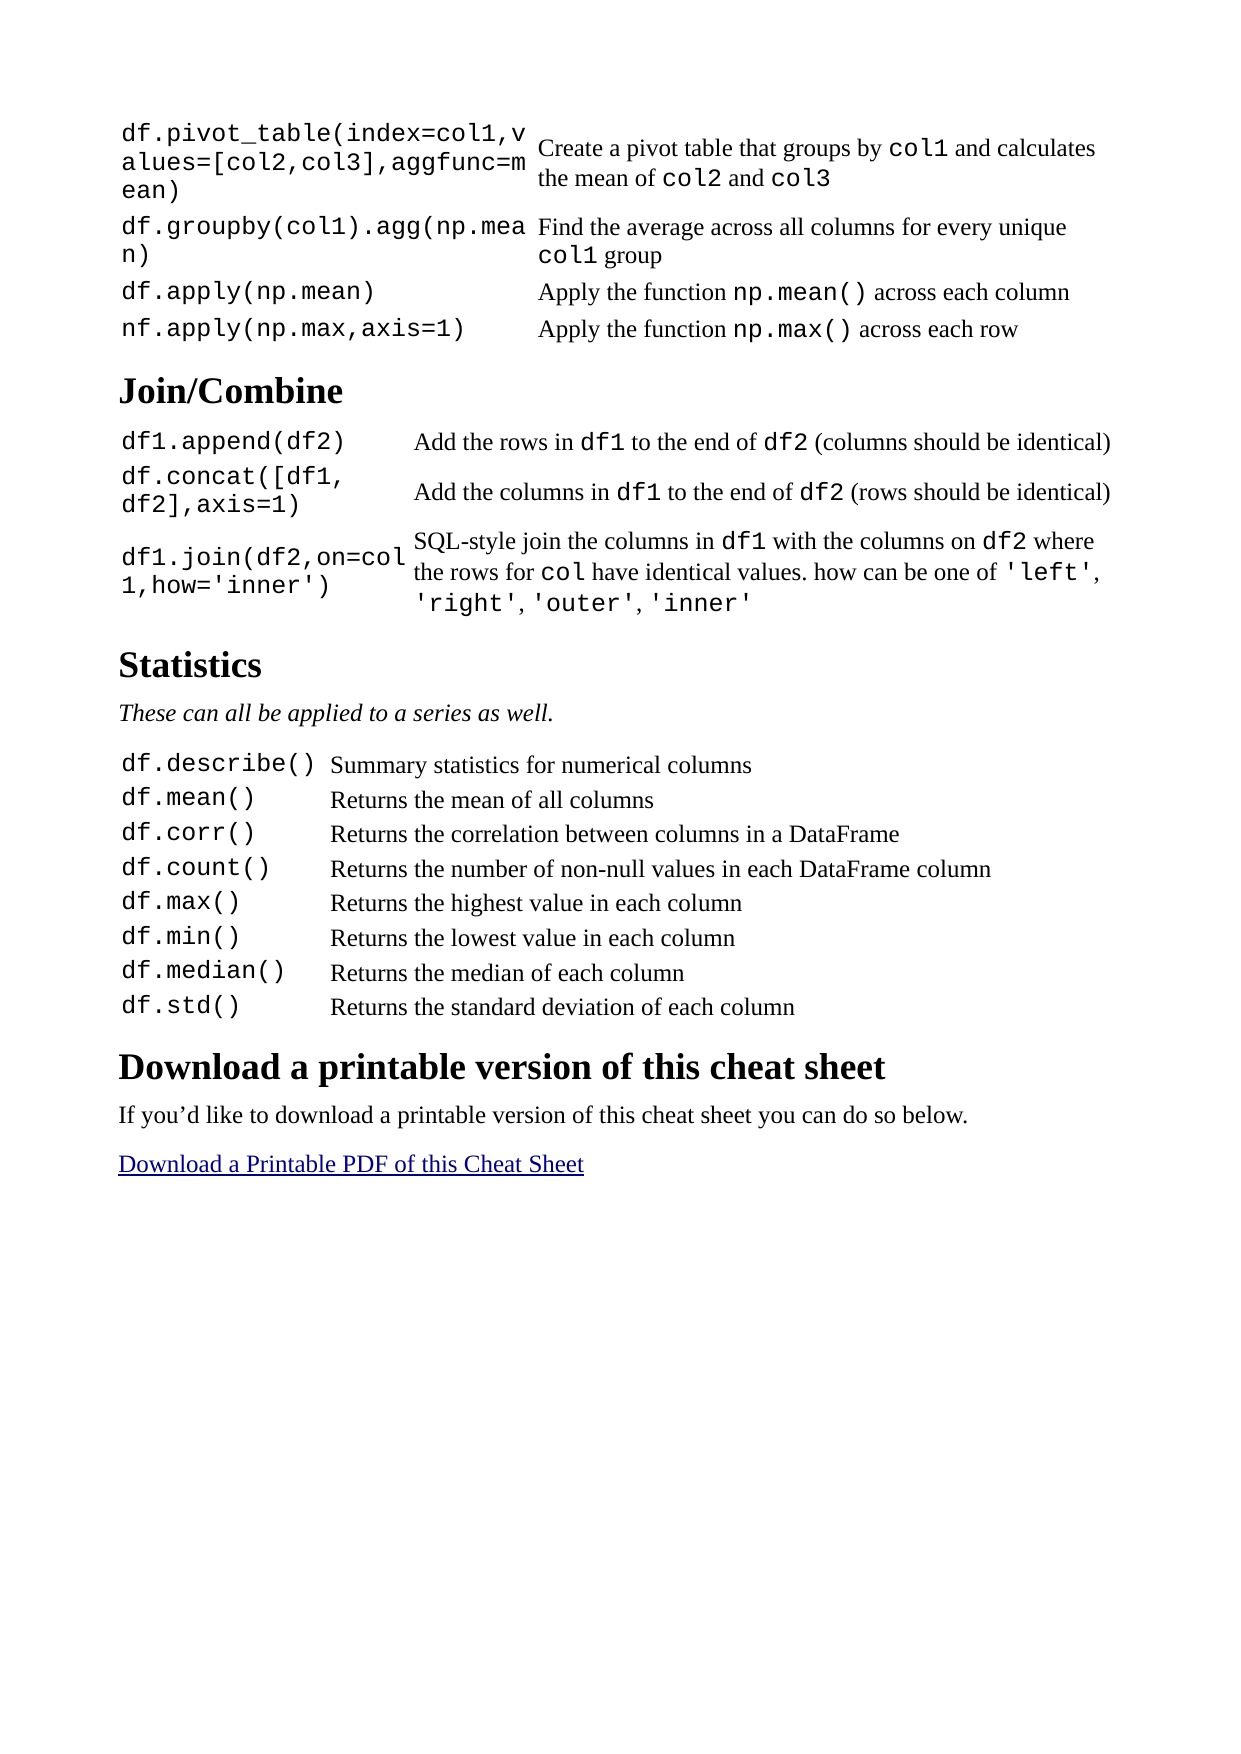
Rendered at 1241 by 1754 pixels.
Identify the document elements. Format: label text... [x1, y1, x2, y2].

table_header Summary statistics for numerical columns [327, 747, 1001, 782]
table_cell Returns the lowest value in each column [327, 920, 1001, 955]
text If you’d like to download a printable version of this cheat sheet you can do so below. [118, 1100, 1122, 1129]
table_cell df1.join(df2,on=col1,how='inner') [118, 523, 410, 622]
table_cell Returns the highest value in each column [327, 886, 1001, 920]
table_header df1.append(df2) [118, 424, 410, 461]
table_cell df.mean() [118, 782, 327, 816]
table_cell df.concat([df1, df2],axis=1) [118, 461, 410, 523]
table_header Add the rows in df1 to the end of df2 (columns should be identical) [410, 424, 1122, 461]
table_cell Returns the number of non-null values in each DataFrame column [327, 851, 1001, 886]
table_cell Apply the function np.max() across each row [535, 311, 1122, 348]
table_cell df.std() [118, 989, 327, 1024]
table_cell Add the columns in df1 to the end of df2 (rows should be identical) [410, 461, 1122, 523]
table_cell df.max() [118, 886, 327, 920]
table_cell df.min() [118, 920, 327, 955]
table_cell df.corr() [118, 816, 327, 851]
subtitle Statistics [118, 642, 1122, 686]
text These can all be applied to a series as well. [118, 698, 1122, 727]
table_cell Returns the standard deviation of each column [327, 989, 1001, 1024]
table_cell nf.apply(np.max,axis=1) [118, 311, 535, 348]
table_cell df.pivot_table(index=col1,values=[col2,col3],aggfunc=mean) [118, 118, 535, 209]
table_cell df.apply(np.mean) [118, 274, 535, 311]
table_cell Returns the median of each column [327, 955, 1001, 989]
table_cell df.groupby(col1).agg(np.mean) [118, 209, 535, 274]
subtitle Join/Combine [118, 368, 1122, 412]
table_cell Find the average across all columns for every unique col1 group [535, 209, 1122, 274]
table_cell df.median() [118, 955, 327, 989]
subtitle Download a printable version of this cheat sheet [118, 1045, 1122, 1088]
table_cell Returns the correlation between columns in a DataFrame [327, 816, 1001, 851]
table_cell Create a pivot table that groups by col1 and calculates the mean of col2 and col3 [535, 118, 1122, 209]
table_cell SQL-style join the columns in df1 with the columns on df2 where the rows for col have identical values. how can be one of 'left', 'right', 'outer', 'inner' [410, 523, 1122, 622]
table_cell Apply the function np.mean() across each column [535, 274, 1122, 311]
text Download a Printable PDF of this Cheat Sheet [118, 1149, 1122, 1178]
table_cell df.count() [118, 851, 327, 886]
table_cell Returns the mean of all columns [327, 782, 1001, 816]
table_header df.describe() [118, 747, 327, 782]
